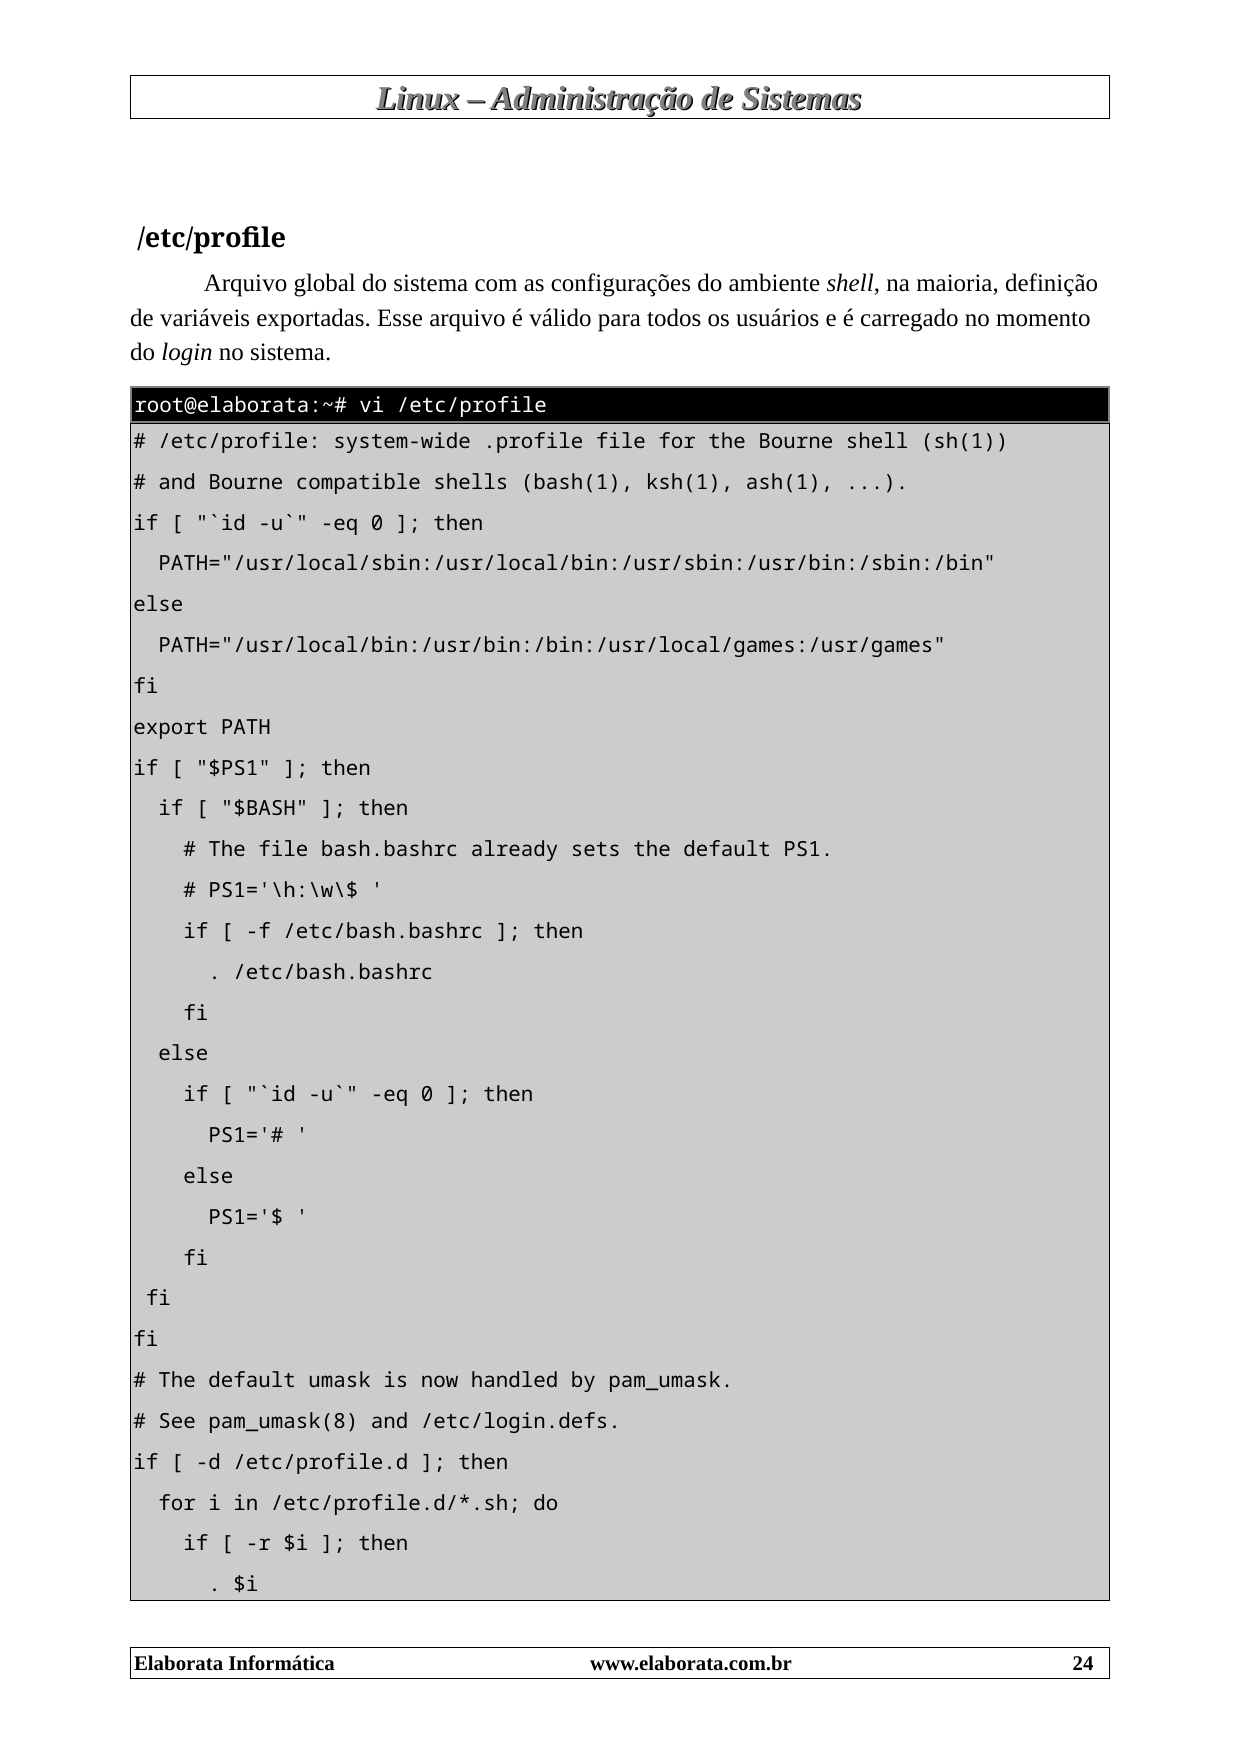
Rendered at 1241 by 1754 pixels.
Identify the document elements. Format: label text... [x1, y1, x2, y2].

text if [ -f /etc/bash.bashrc ]; then [131, 913, 1109, 944]
text # The default umask is now handled by pam_umask. [131, 1362, 1109, 1394]
text fi [131, 1321, 1109, 1353]
text # /etc/profile: system-wide .profile file for the Bourne shell (sh(1)) [131, 424, 1109, 454]
text export PATH [131, 709, 1109, 740]
text # and Bourne compatible shells (bash(1), ksh(1), ash(1), ...). [131, 464, 1109, 495]
text PATH="/usr/local/sbin:/usr/local/bin:/usr/sbin:/usr/bin:/sbin:/bin" [131, 545, 1109, 577]
text if [ -d /etc/profile.d ]; then [131, 1444, 1109, 1475]
text else [131, 586, 1109, 618]
text else [131, 1158, 1109, 1189]
text . $i [131, 1566, 1109, 1600]
text Arquivo global do sistema com as configurações do ambiente shell, na maioria, definição de variáveis exportadas. Esse arquivo é válido para todos os usuários e é carregado no momento do login no sistema. [130, 268, 1110, 366]
subtitle /etc/profile [130, 219, 1110, 256]
text # PS1='\h:\w\$ ' [131, 872, 1109, 904]
text # The file bash.bashrc already sets the default PS1. [131, 831, 1109, 863]
text fi [131, 668, 1109, 699]
text for i in /etc/profile.d/*.sh; do [131, 1484, 1109, 1516]
text if [ "$PS1" ]; then [131, 749, 1109, 781]
text PS1='# ' [131, 1117, 1109, 1149]
text fi [131, 1239, 1109, 1271]
text fi [131, 994, 1109, 1026]
text PS1='$ ' [131, 1199, 1109, 1230]
text fi [131, 1280, 1109, 1312]
text if [ "$BASH" ]; then [131, 790, 1109, 822]
text if [ "`id -u`" -eq 0 ]; then [131, 504, 1109, 536]
text PATH="/usr/local/bin:/usr/bin:/bin:/usr/local/games:/usr/games" [131, 627, 1109, 659]
text else [131, 1035, 1109, 1067]
text if [ "`id -u`" -eq 0 ]; then [131, 1076, 1109, 1108]
text # See pam_umask(8) and /etc/login.defs. [131, 1403, 1109, 1434]
text if [ -r $i ]; then [131, 1525, 1109, 1557]
text . /etc/bash.bashrc [131, 954, 1109, 985]
text root@elaborata:~# vi /etc/profile [132, 388, 1108, 421]
